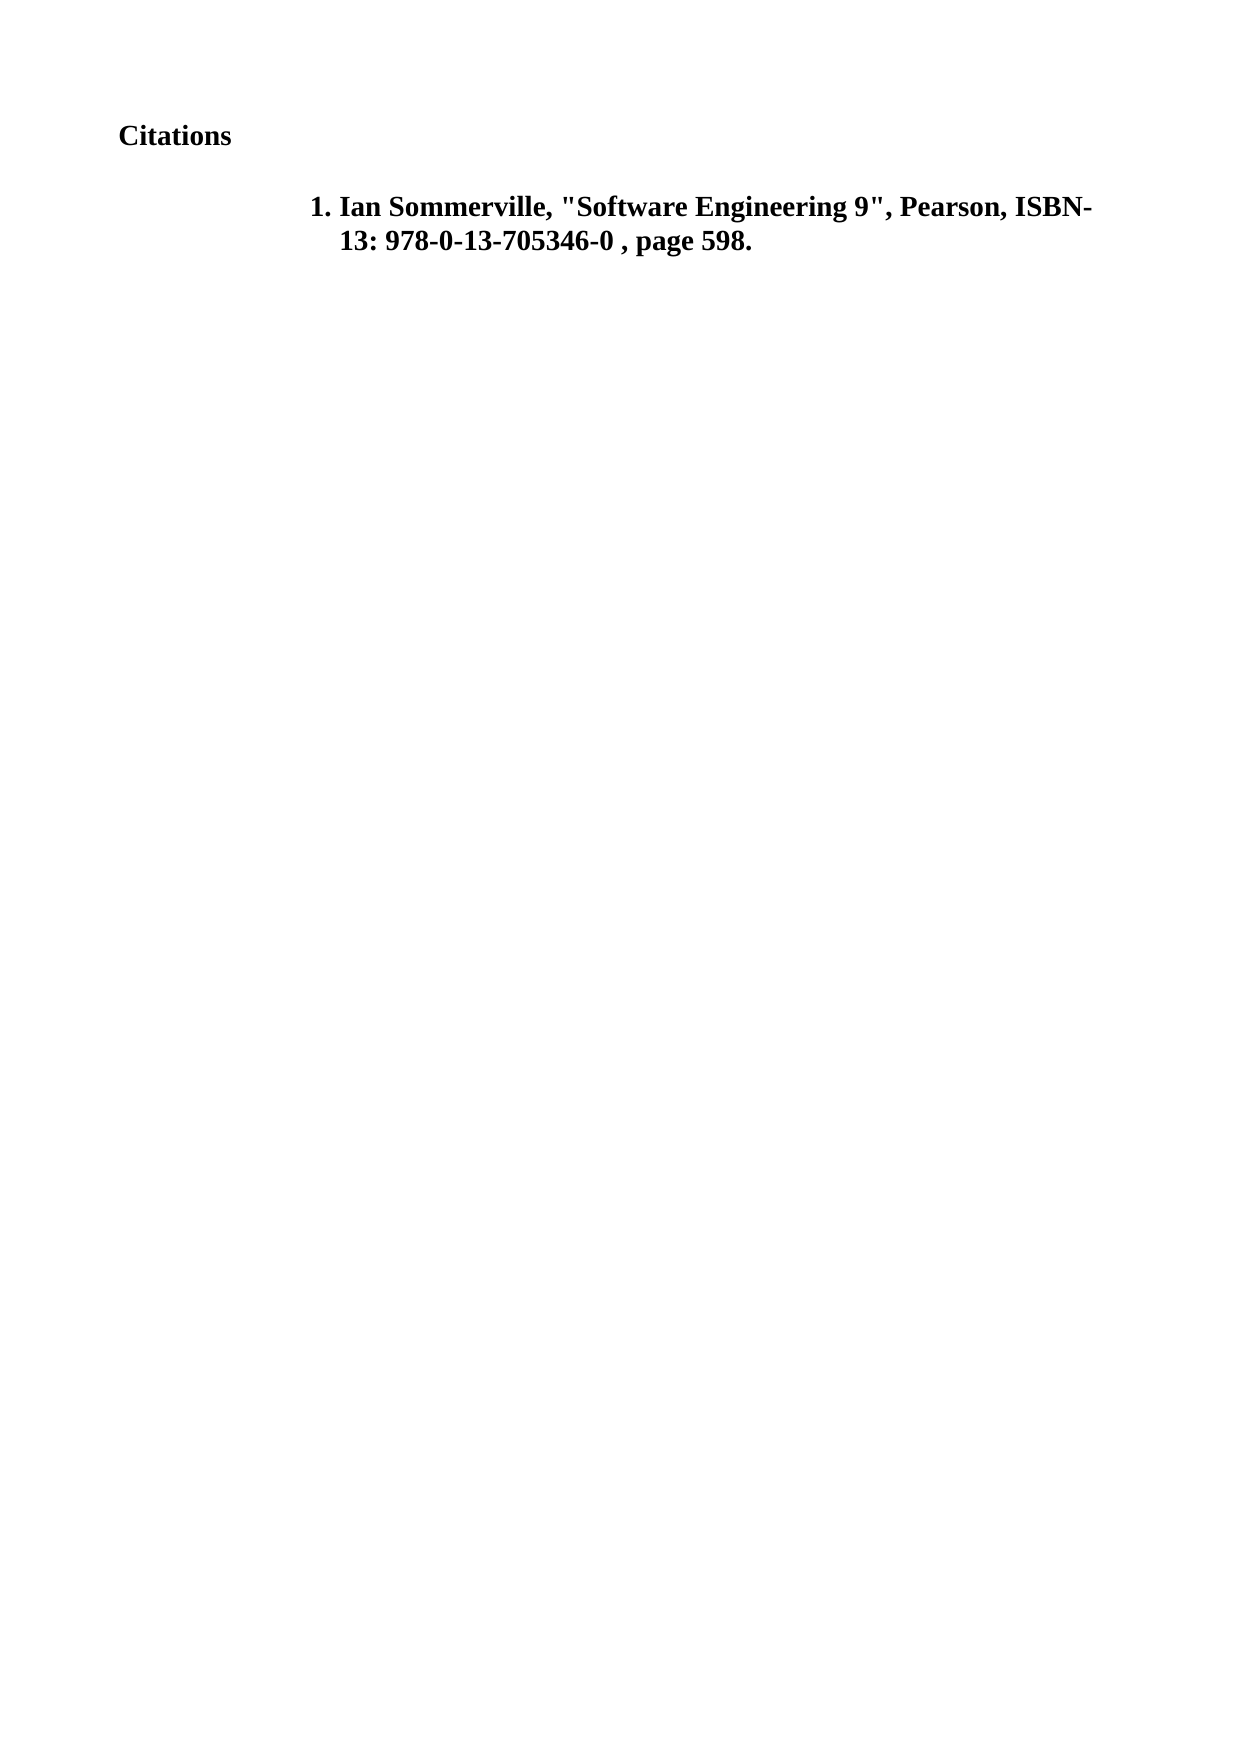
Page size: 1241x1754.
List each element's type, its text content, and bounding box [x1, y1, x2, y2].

subtitle Citations [118, 118, 1122, 152]
subtitle Ian Sommerville, "Software Engineering 9", Pearson, ISBN-13: 978-0-13-705346-0 , page 598. [309, 189, 1122, 256]
